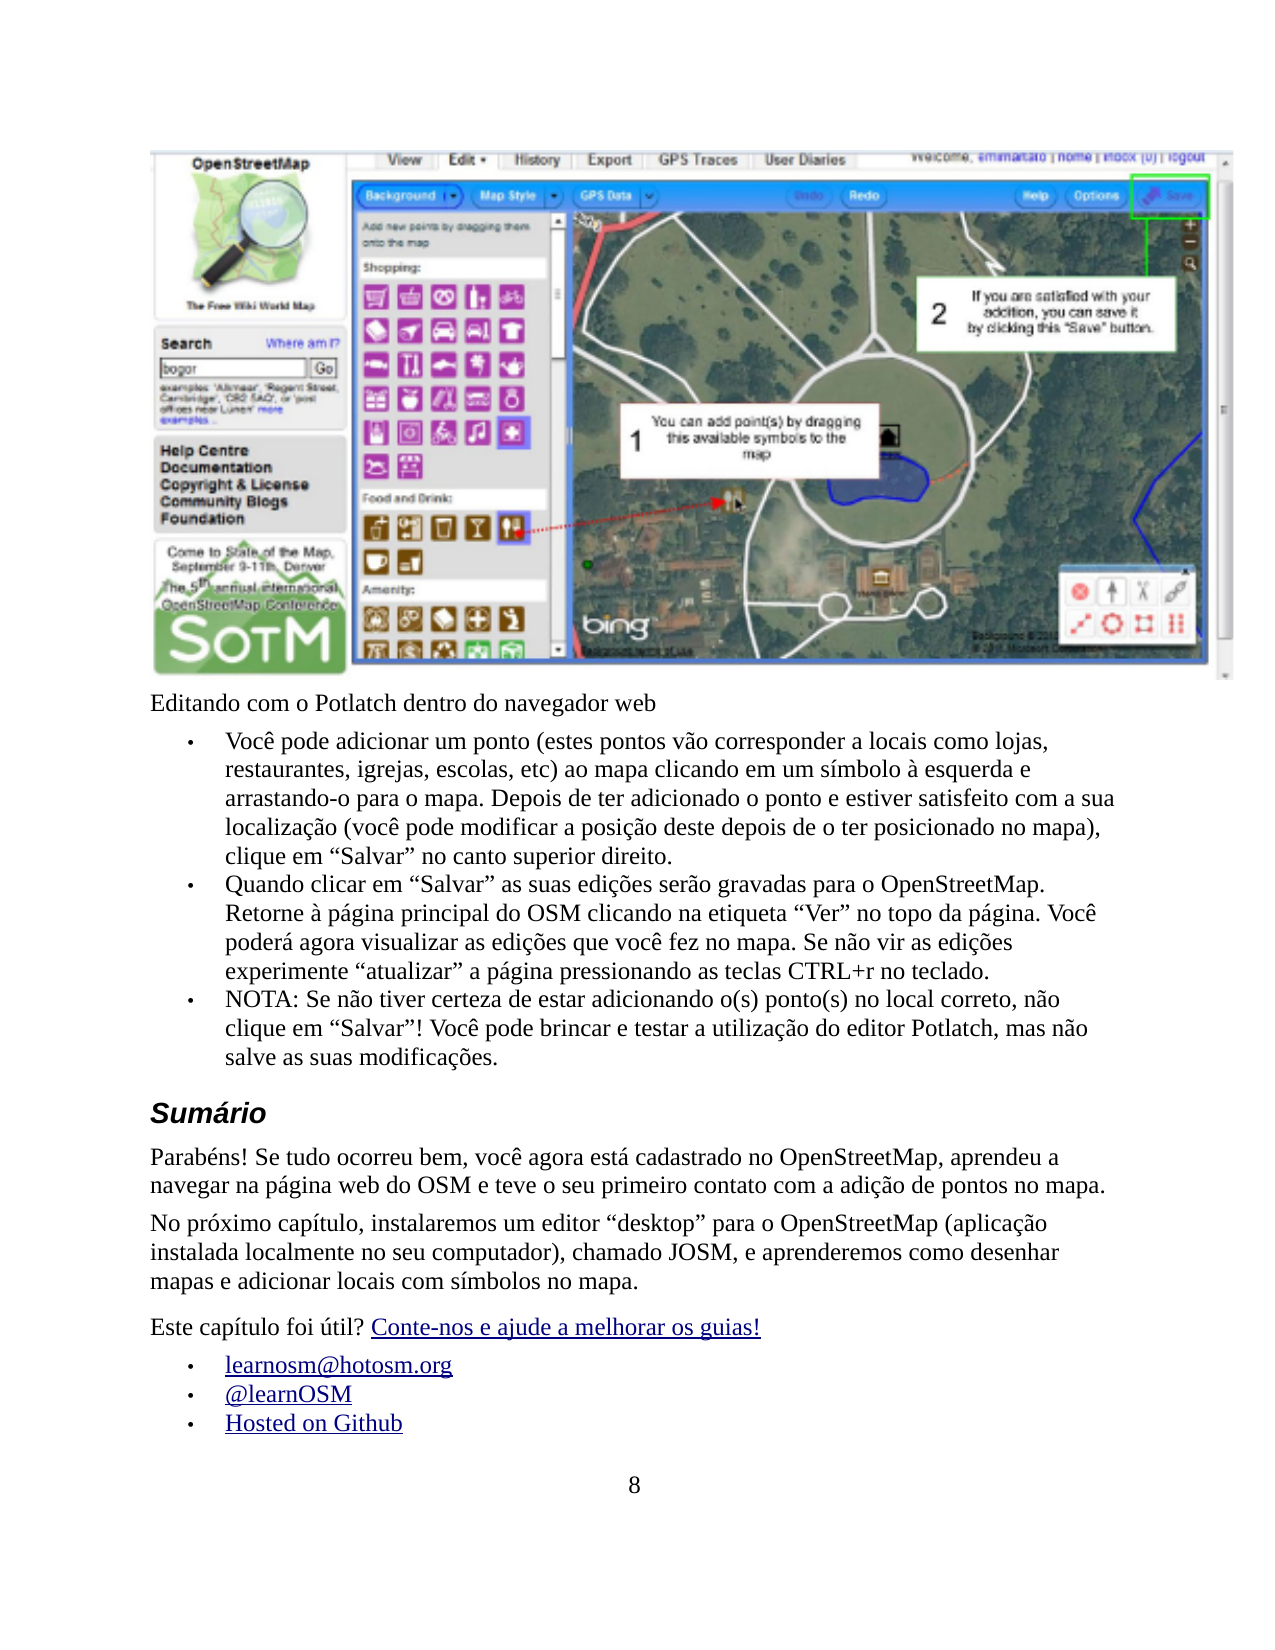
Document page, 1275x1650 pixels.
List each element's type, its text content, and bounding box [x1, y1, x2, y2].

list NOTA: Se não tiver certeza de estar adicionando o(s) ponto(s) no local correto, não clique em “Salvar”! Você pode brincar e testar a utilização do editor Potlatch, mas não salve as suas modificações. [187, 984, 1125, 1071]
picture [150, 150, 1234, 680]
list Hosted on Github [187, 1408, 1125, 1436]
list learnosm@hotosm.org [187, 1350, 1125, 1379]
list Quando clicar em “Salvar” as suas edições serão gravadas para o OpenStreetMap. Retorne à página principal do OSM clicando na etiqueta “Ver” no topo da página. Você poderá agora visualizar as edições que você fez no mapa. Se não vir as edições experimente “atualizar” a página pressionando as teclas CTRL+r no teclado. [187, 869, 1125, 984]
list Você pode adicionar um ponto (estes pontos vão corresponder a locais como lojas, restaurantes, igrejas, escolas, etc) ao mapa clicando em um símbolo à esquerda e arrastando-o para o mapa. Depois de ter adicionado o ponto e estiver satisfeito com a sua localização (você pode modificar a posição deste depois de o ter posicionado no mapa), clique em “Salvar” no canto superior direito. [187, 726, 1125, 869]
text Este capítulo foi útil? Conte-nos e ajude a melhorar os guias! [150, 1312, 1125, 1341]
text No próximo capítulo, instalaremos um editor “desktop” para o OpenStreetMap (aplicação instalada localmente no seu computador), chamado JOSM, e aprenderemos como desenhar mapas e adicionar locais com símbolos no mapa. [150, 1208, 1125, 1294]
text Parabéns! Se tudo ocorreu bem, você agora está cadastrado no OpenStreetMap, aprendeu a navegar na página web do OSM e teve o seu primeiro contato com a adição de pontos no mapa. [150, 1142, 1125, 1199]
text Editando com o Potlatch dentro do navegador web [150, 688, 1125, 717]
list @learnOSM [187, 1379, 1125, 1408]
subtitle Sumário [150, 1096, 1125, 1129]
